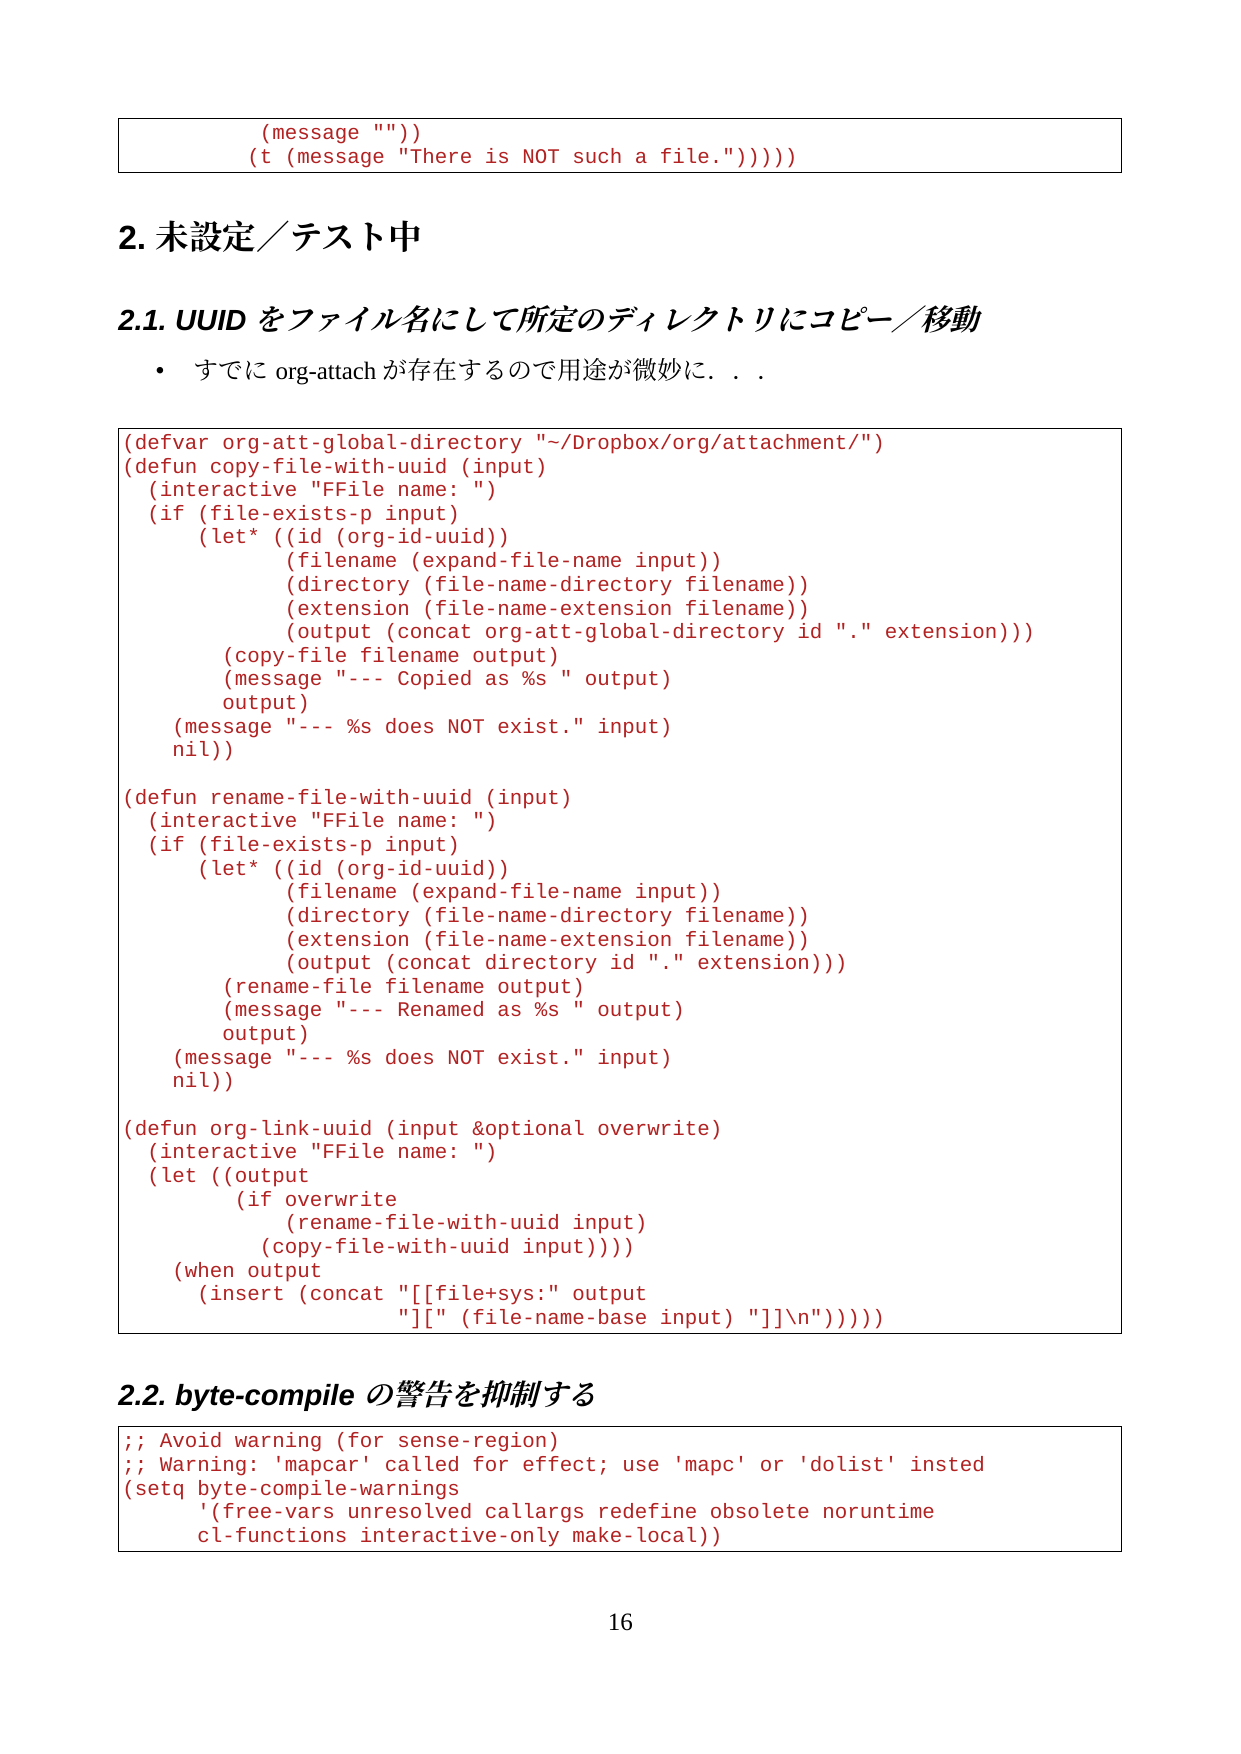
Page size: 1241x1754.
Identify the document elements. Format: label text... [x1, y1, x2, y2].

text (let* ((id (org-id-uuid)) [119, 854, 1121, 877]
text (interactive "FFile name: ") [119, 806, 1121, 830]
text (message "--- Renamed as %s " output) [119, 996, 1121, 1019]
text (filename (expand-file-name input)) [119, 546, 1121, 570]
text (when output [119, 1256, 1121, 1279]
text (message "--- %s does NOT exist." input) [119, 1043, 1121, 1066]
text (directory (file-name-directory filename)) [119, 570, 1121, 593]
text (t (message "There is NOT such a file."))))) [119, 142, 1121, 172]
text (if overwrite [119, 1185, 1121, 1208]
text "][" (file-name-base input) "]]\n"))))) [119, 1303, 1121, 1333]
text nil)) [119, 1066, 1121, 1090]
subtitle UUID をファイル名にして所定のディレクトリにコピー／移動 [118, 296, 1122, 338]
text (insert (concat "[[file+sys:" output [119, 1279, 1121, 1303]
text (output (concat org-att-global-directory id "." extension))) [119, 617, 1121, 641]
text (defun rename-file-with-uuid (input) [119, 783, 1121, 806]
text (directory (file-name-directory filename)) [119, 901, 1121, 924]
text (if (file-exists-p input) [119, 499, 1121, 523]
text (message "--- %s does NOT exist." input) [119, 712, 1121, 735]
text (extension (file-name-extension filename)) [119, 593, 1121, 617]
text '(free-vars unresolved callargs redefine obsolete noruntime [119, 1497, 1121, 1521]
text output) [119, 688, 1121, 712]
text output) [119, 1019, 1121, 1043]
text (copy-file filename output) [119, 641, 1121, 664]
text cl-functions interactive-only make-local)) [119, 1521, 1121, 1551]
text (defvar org-att-global-directory "~/Dropbox/org/attachment/") [119, 429, 1121, 452]
text (defun org-link-uuid (input &optional overwrite) [119, 1114, 1121, 1137]
text nil)) [119, 735, 1121, 759]
text (interactive "FFile name: ") [119, 1137, 1121, 1161]
text (interactive "FFile name: ") [119, 475, 1121, 499]
text (message "--- Copied as %s " output) [119, 664, 1121, 688]
list すでに org-attach が存在するので用途が微妙に．．． [156, 351, 1122, 416]
text ;; Avoid warning (for sense-region) [119, 1427, 1121, 1450]
text (rename-file filename output) [119, 972, 1121, 996]
text (copy-file-with-uuid input)))) [119, 1232, 1121, 1256]
text (defun copy-file-with-uuid (input) [119, 452, 1121, 475]
text (rename-file-with-uuid input) [119, 1208, 1121, 1232]
text (let ((output [119, 1161, 1121, 1185]
text (extension (file-name-extension filename)) [119, 924, 1121, 948]
text (filename (expand-file-name input)) [119, 877, 1121, 901]
text (message "")) [119, 119, 1121, 142]
subtitle byte-compile の警告を抑制する [118, 1372, 1122, 1414]
text ;; Warning: 'mapcar' called for effect; use 'mapc' or 'dolist' insted [119, 1450, 1121, 1473]
text (setq byte-compile-warnings [119, 1473, 1121, 1497]
text (let* ((id (org-id-uuid)) [119, 523, 1121, 546]
subtitle 未設定／テスト中 [118, 211, 1122, 259]
text (if (file-exists-p input) [119, 830, 1121, 854]
text (output (concat directory id "." extension))) [119, 948, 1121, 972]
